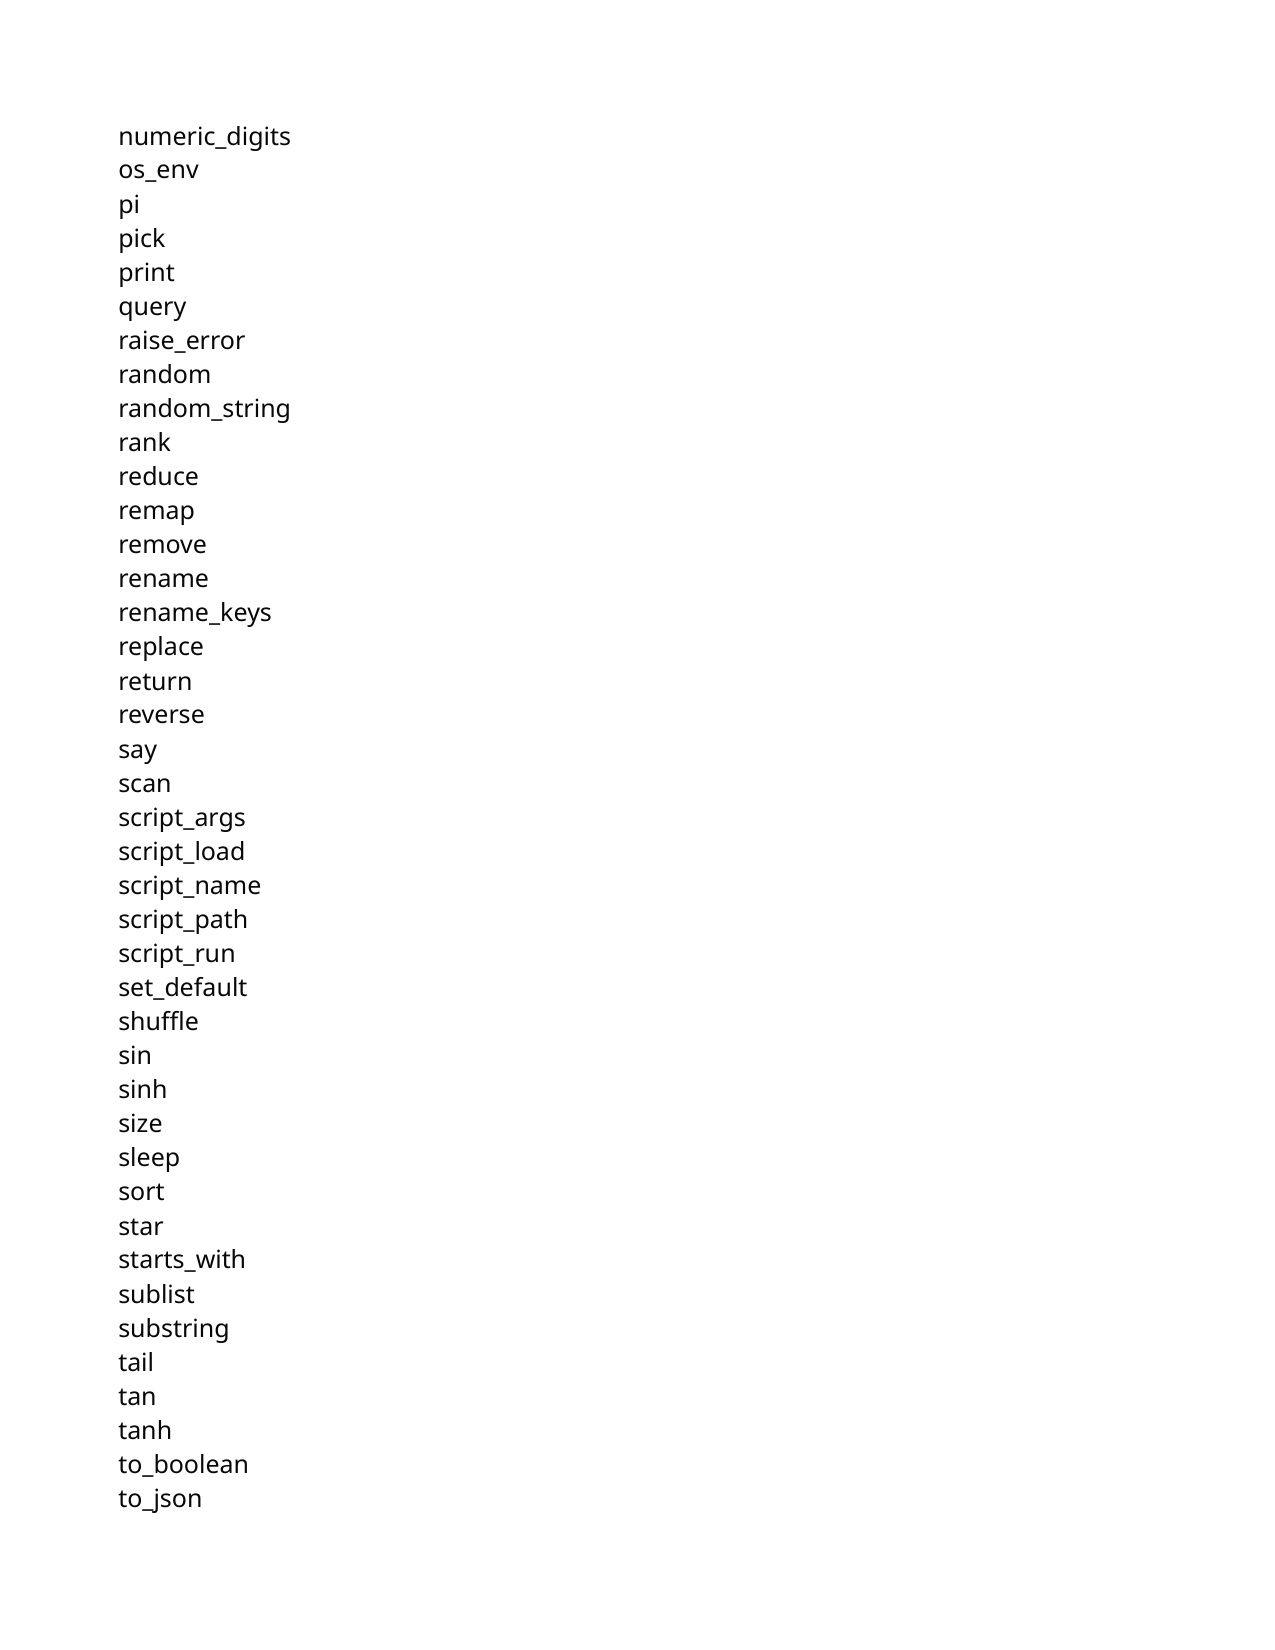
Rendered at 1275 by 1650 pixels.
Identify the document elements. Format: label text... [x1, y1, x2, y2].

text numeric_digits os_env pi pick print query raise_error random random_string rank reduce remap remove rename rename_keys replace return reverse say scan script_args script_load script_name script_path script_run set_default shuffle sin sinh size sleep sort star starts_with sublist substring tail tan tanh to_boolean to_json [118, 118, 1157, 1515]
